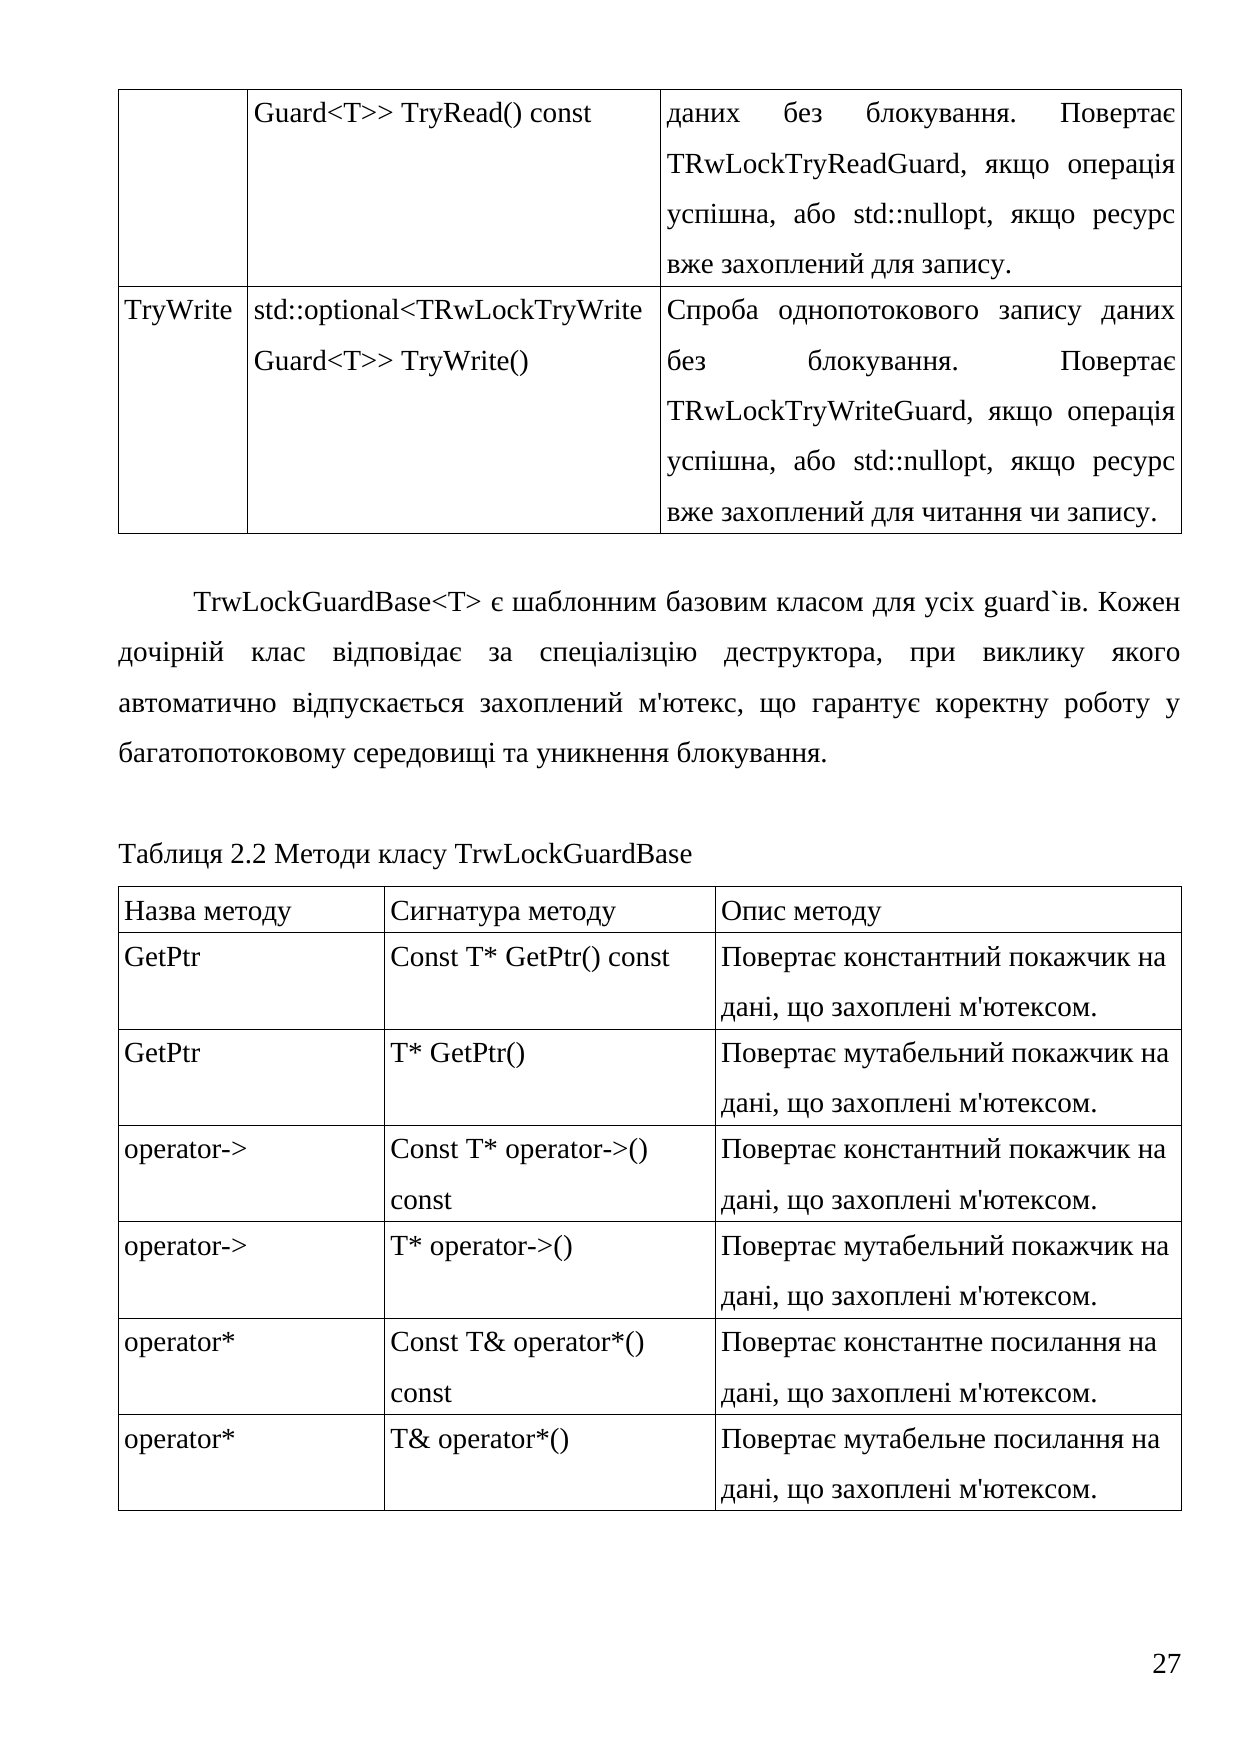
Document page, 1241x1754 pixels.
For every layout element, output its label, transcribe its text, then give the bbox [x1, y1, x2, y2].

table_cell Повертає константний покажчик на дані, що захоплені м'ютексом. [716, 1126, 1181, 1221]
table_cell T* operator->() [385, 1222, 715, 1318]
table_cell Повертає мутабельне посилання на дані, що захоплені м'ютексом. [716, 1415, 1181, 1510]
table_cell operator* [119, 1319, 384, 1414]
text TrwLockGuardBase<T> є шаблонним базовим класом для усіх guard`ів. Кожен дочірній клас відповідає за спеціалізцію деструктора, при виклику якого автоматично відпускається захоплений м'ютекс, що гарантує коректну роботу у багатопотоковому середовищі та уникнення блокування. [118, 584, 1181, 769]
table_cell std::optional<TRwLockTryWriteGuard<T>> TryWrite() [248, 287, 660, 533]
table_cell operator-> [119, 1222, 384, 1318]
table_cell GetPtr [119, 933, 384, 1028]
table_cell Повертає мутабельний покажчик на дані, що захоплені м'ютексом. [716, 1030, 1181, 1125]
table_cell Guard<T>> TryRead() const [248, 90, 660, 286]
table_cell TryWrite [119, 287, 247, 533]
table_cell Повертає константне посилання на дані, що захоплені м'ютексом. [716, 1319, 1181, 1414]
table_cell T& operator*() [385, 1415, 715, 1510]
table_cell T* GetPtr() [385, 1030, 715, 1125]
table_cell Const T* GetPtr() const [385, 933, 715, 1028]
table_header Назва методу [119, 887, 384, 932]
table_cell Const T& operator*() const [385, 1319, 715, 1414]
list Методи класу TrwLockGuardBase [118, 836, 1181, 869]
table_cell Const T* operator->() const [385, 1126, 715, 1221]
table_cell Повертає мутабельний покажчик на дані, що захоплені м'ютексом. [716, 1222, 1181, 1318]
table_header Опис методу [716, 887, 1181, 932]
table_cell Спроба однопотокового запису даних без блокування. Повертає TRwLockTryWriteGuard, якщо операція успішна, або std::nullopt, якщо ресурс вже захоплений для читання чи запису. [661, 287, 1181, 533]
table_cell Повертає константний покажчик на дані, що захоплені м'ютексом. [716, 933, 1181, 1028]
table_header Сигнатура методу [385, 887, 715, 932]
table_cell GetPtr [119, 1030, 384, 1125]
table_cell [119, 90, 247, 286]
table_cell operator-> [119, 1126, 384, 1221]
table_cell даних без блокування. Повертає TRwLockTryReadGuard, якщо операція успішна, або std::nullopt, якщо ресурс вже захоплений для запису. [661, 90, 1181, 286]
table_cell operator* [119, 1415, 384, 1510]
